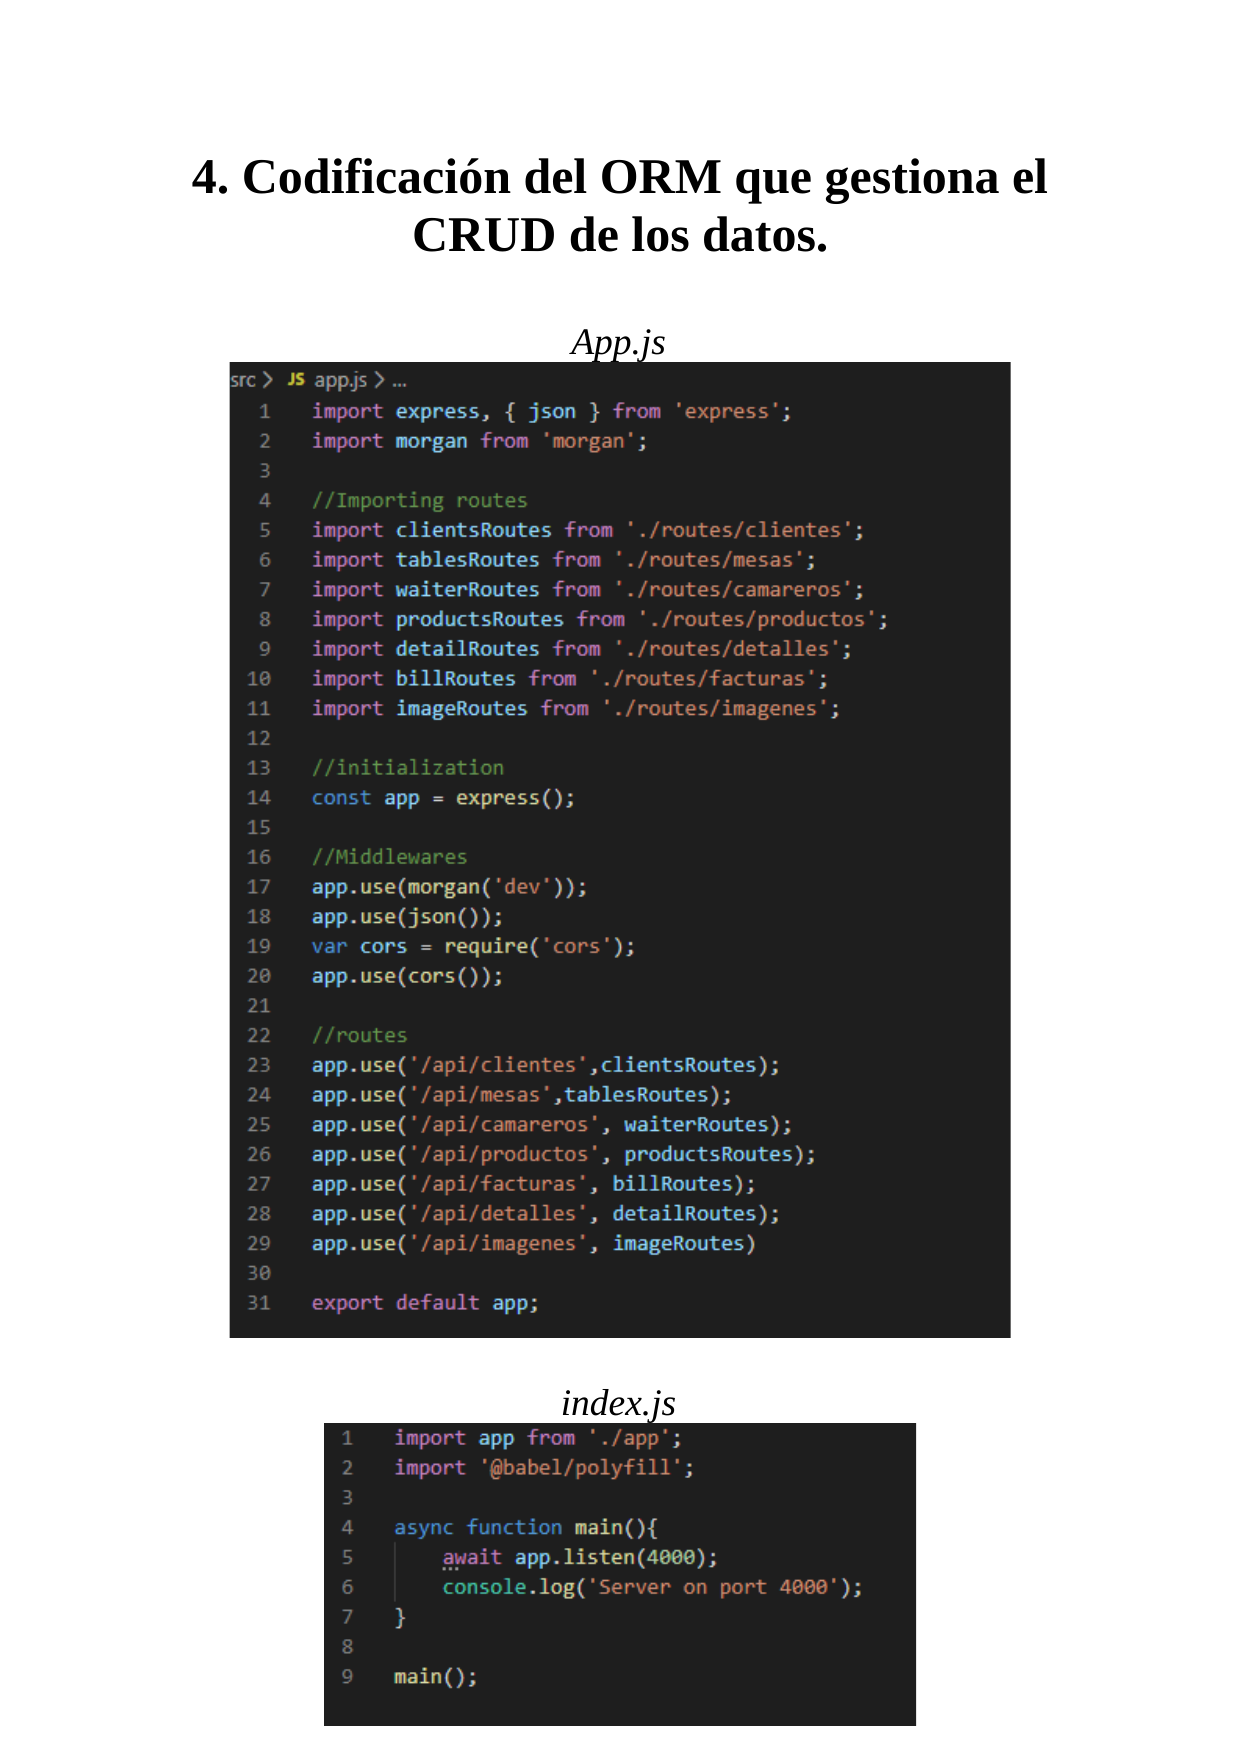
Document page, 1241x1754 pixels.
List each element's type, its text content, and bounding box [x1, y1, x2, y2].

text App.js [118, 319, 1122, 362]
text index.js [118, 1381, 1122, 1424]
picture [229, 362, 1011, 1338]
text 4. Codificación del ORM que gestiona el CRUD de los datos. [118, 147, 1122, 262]
picture [324, 1423, 917, 1726]
